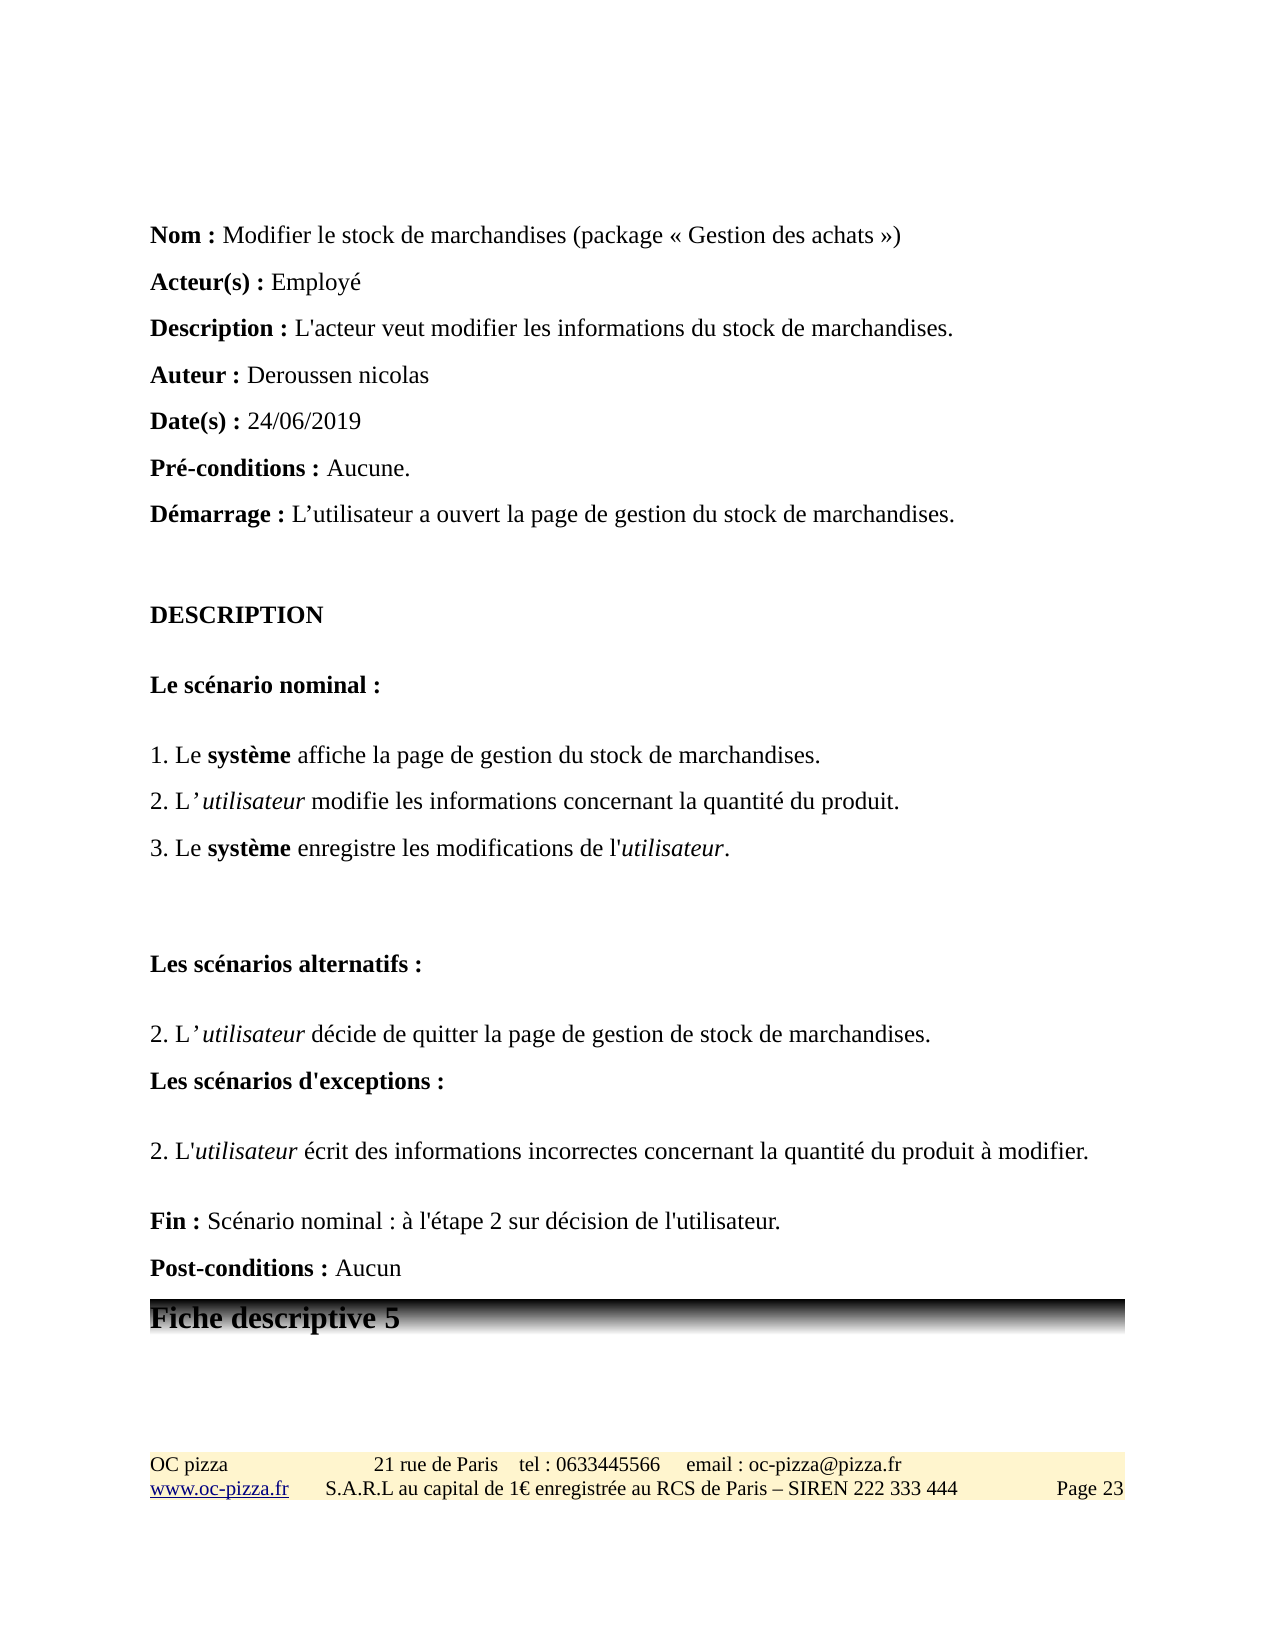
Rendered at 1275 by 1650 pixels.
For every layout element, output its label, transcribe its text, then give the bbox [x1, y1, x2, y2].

text Fin : Scénario nominal : à l'étape 2 sur décision de l'utilisateur. [150, 1206, 1125, 1235]
text 2. L’ utilisateur décide de quitter la page de gestion de stock de marchandises. [150, 1019, 1125, 1048]
text Post-conditions : Aucun [150, 1253, 1125, 1281]
text 2. L'utilisateur écrit des informations incorrectes concernant la quantité du produit à modifier. [150, 1136, 1125, 1165]
text 1. Le système affiche la page de gestion du stock de marchandises. 2. L’ utilisateur modifie les informations concernant la quantité du produit. [150, 740, 1125, 815]
text Les scénarios alternatifs : [150, 949, 1125, 978]
text Pré-conditions : Aucune. Démarrage : L’utilisateur a ouvert la page de gestion du stock de marchandises. [150, 453, 1125, 528]
text Les scénarios d'exceptions : [150, 1066, 1125, 1095]
text 3. Le système enregistre les modifications de l'utilisateur. [150, 833, 1125, 862]
text Le scénario nominal : [150, 670, 1125, 698]
text Fiche descriptive 5 [150, 1299, 1125, 1335]
text DESCRIPTION [150, 600, 1125, 628]
text Nom : Modifier le stock de marchandises (package « Gestion des achats ») Acteur(s) : Employé Description : L'acteur veut modifier les informations du stock de marchandises. Auteur : Deroussen nicolas Date(s) : 24/06/2019 [150, 220, 1125, 435]
